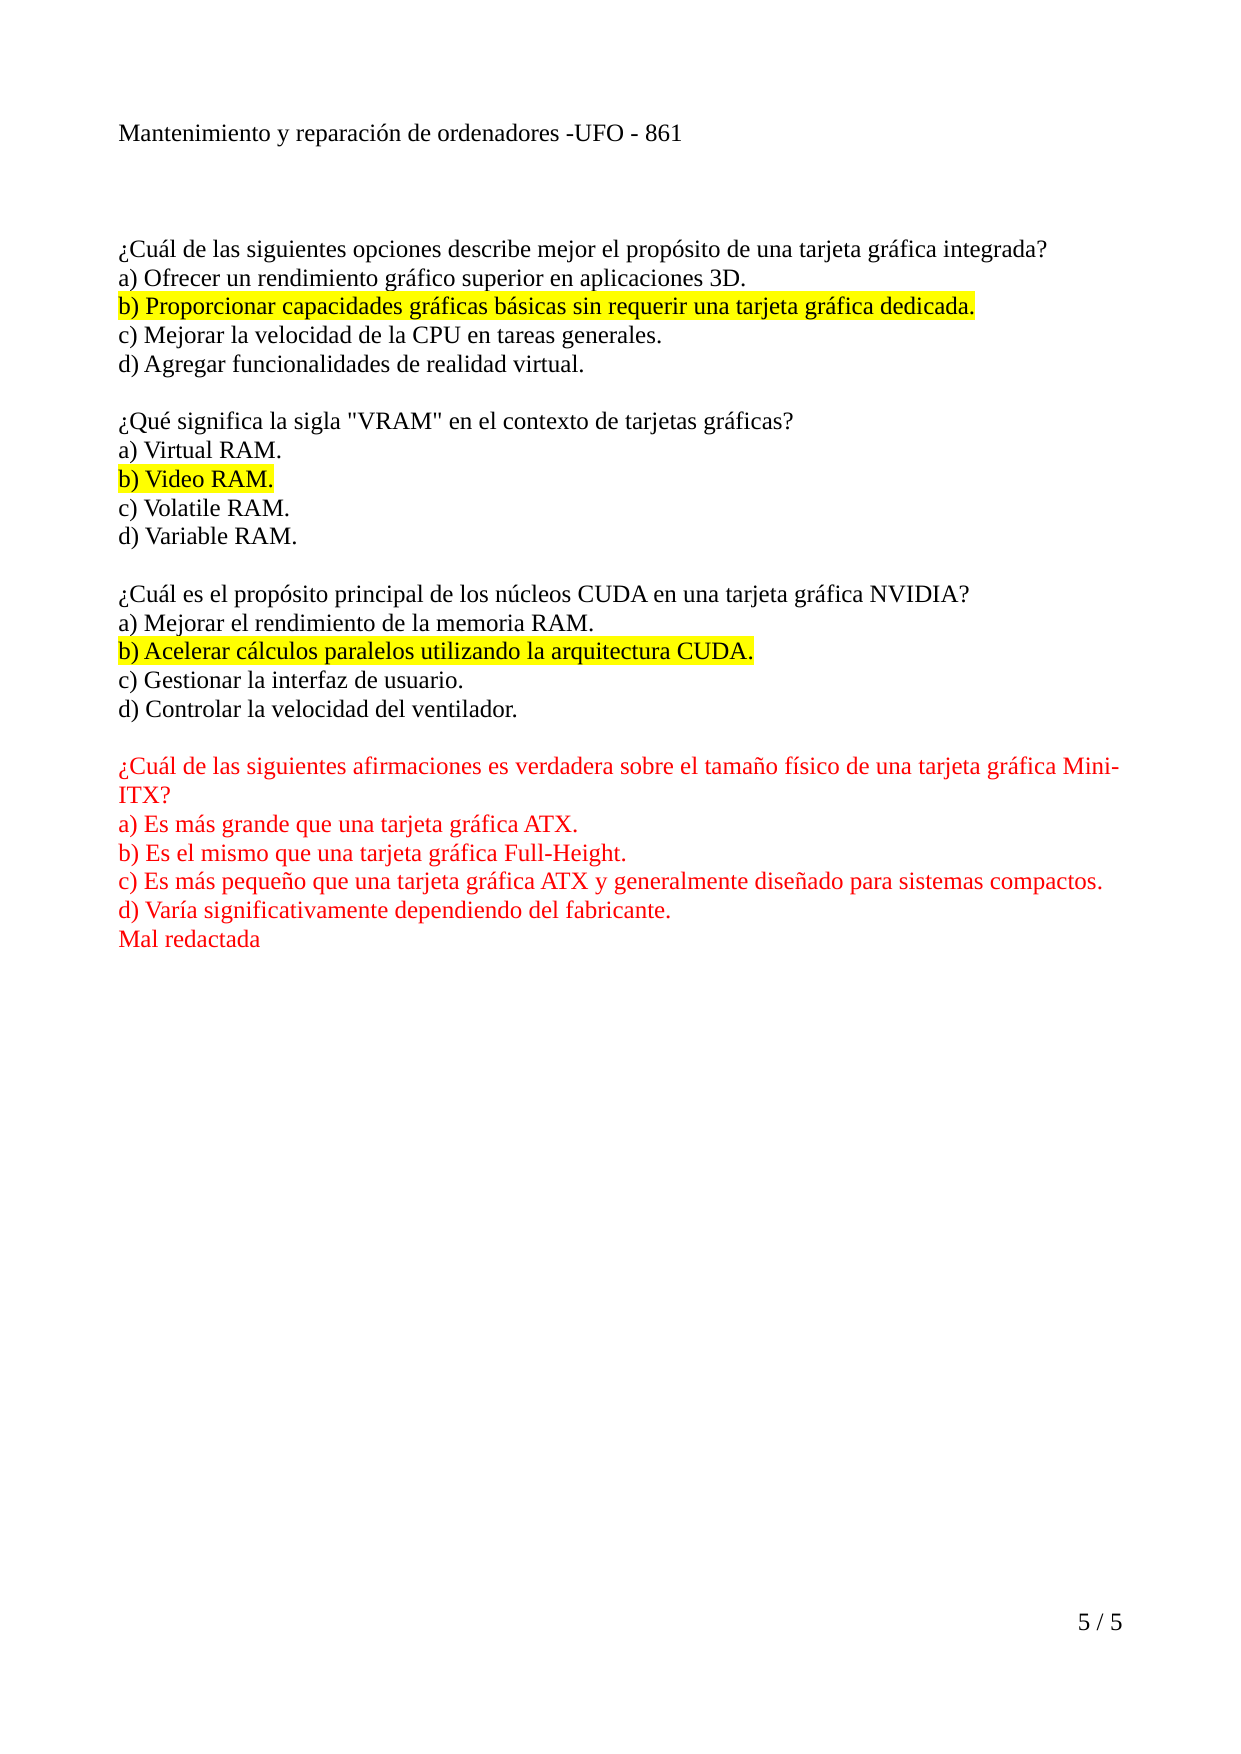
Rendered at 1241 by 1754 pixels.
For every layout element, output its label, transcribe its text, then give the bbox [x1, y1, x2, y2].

text c) Volatile RAM. [118, 493, 1122, 521]
text a) Ofrecer un rendimiento gráfico superior en aplicaciones 3D. [118, 263, 1122, 291]
text a) Virtual RAM. [118, 435, 1122, 464]
text ¿Cuál de las siguientes afirmaciones es verdadera sobre el tamaño físico de una tarjeta gráfica Mini-ITX? [118, 751, 1122, 809]
text ¿Cuál es el propósito principal de los núcleos CUDA en una tarjeta gráfica NVIDIA? [118, 579, 1122, 608]
text d) Agregar funcionalidades de realidad virtual. [118, 349, 1122, 378]
text b) Acelerar cálculos paralelos utilizando la arquitectura CUDA. [118, 636, 1122, 665]
text d) Controlar la velocidad del ventilador. [118, 694, 1122, 723]
text b) Es el mismo que una tarjeta gráfica Full-Height. [118, 838, 1122, 866]
text ¿Qué significa la sigla "VRAM" en el contexto de tarjetas gráficas? [118, 406, 1122, 435]
text a) Mejorar el rendimiento de la memoria RAM. [118, 608, 1122, 636]
text c) Es más pequeño que una tarjeta gráfica ATX y generalmente diseñado para sistemas compactos. [118, 866, 1122, 895]
text b) Video RAM. [118, 464, 1122, 493]
text a) Es más grande que una tarjeta gráfica ATX. [118, 809, 1122, 838]
text Mal redactada [118, 924, 1122, 953]
text d) Varía significativamente dependiendo del fabricante. [118, 895, 1122, 924]
text b) Proporcionar capacidades gráficas básicas sin requerir una tarjeta gráfica dedicada. [118, 291, 1122, 320]
text ¿Cuál de las siguientes opciones describe mejor el propósito de una tarjeta gráfica integrada? [118, 234, 1122, 263]
text d) Variable RAM. [118, 521, 1122, 550]
text c) Gestionar la interfaz de usuario. [118, 665, 1122, 694]
text c) Mejorar la velocidad de la CPU en tareas generales. [118, 320, 1122, 349]
